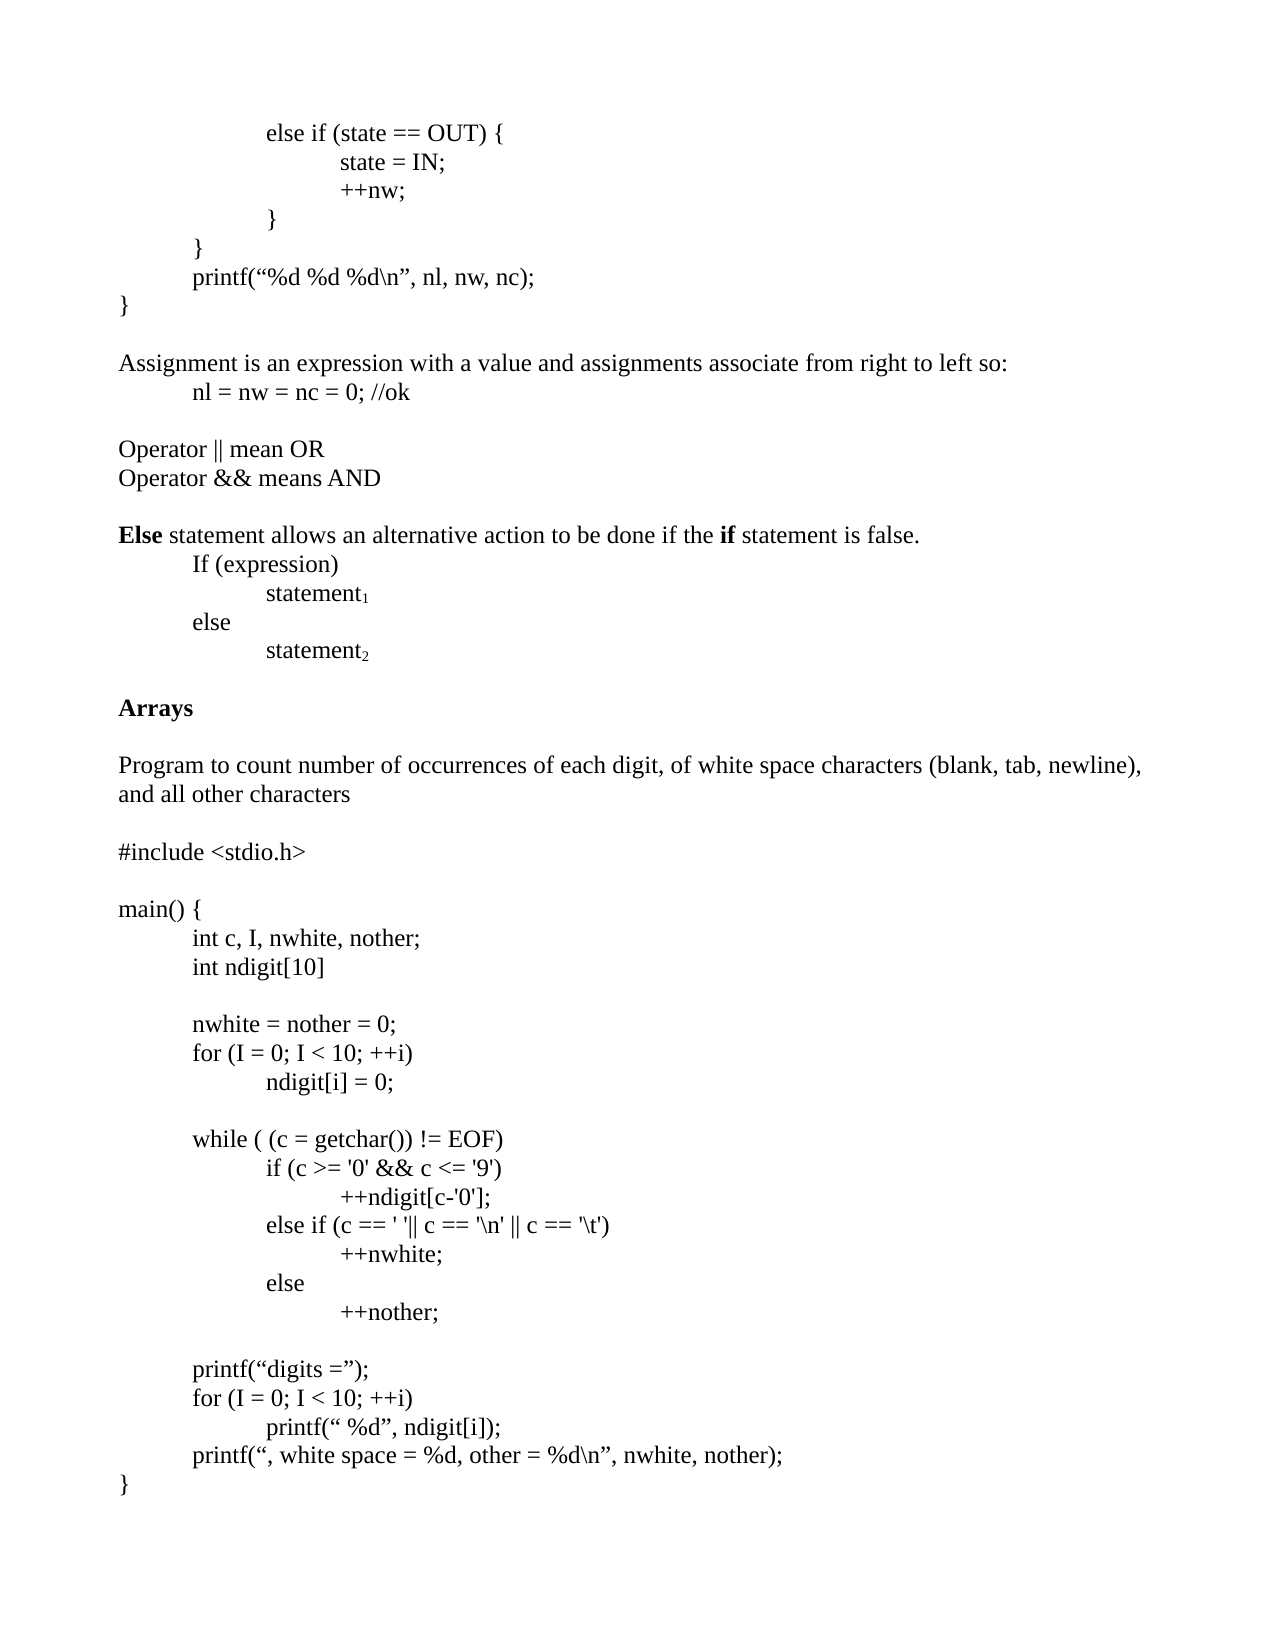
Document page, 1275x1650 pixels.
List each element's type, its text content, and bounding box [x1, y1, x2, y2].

text while ( (c = getchar()) != EOF) [118, 1124, 1157, 1153]
text } [118, 204, 1157, 233]
text else [118, 607, 1157, 636]
text int c, I, nwhite, nother; [118, 923, 1157, 952]
text Assignment is an expression with a value and assignments associate from right to left so: [118, 348, 1157, 377]
text ndigit[i] = 0; [118, 1067, 1157, 1096]
text printf(“%d %d %d\n”, nl, nw, nc); [118, 262, 1157, 291]
text else if (c == ' '|| c == '\n' || c == '\t') [118, 1211, 1157, 1239]
text Operator && means AND [118, 463, 1157, 492]
text else if (state == OUT) { [118, 118, 1157, 147]
text Operator || mean OR [118, 434, 1157, 463]
text Program to count number of occurrences of each digit, of white space characters (blank, tab, newline), and all other characters [118, 751, 1157, 808]
text else [118, 1268, 1157, 1297]
text ++nother; [118, 1297, 1157, 1326]
text #include <stdio.h> [118, 837, 1157, 866]
text } [118, 1469, 1157, 1498]
text int ndigit[10] [118, 952, 1157, 981]
text ++ndigit[c-'0']; [118, 1182, 1157, 1211]
text } [118, 233, 1157, 262]
text state = IN; [118, 147, 1157, 176]
text ++nwhite; [118, 1239, 1157, 1268]
text ++nw; [118, 176, 1157, 204]
text if (c >= '0' && c <= '9') [118, 1153, 1157, 1182]
text printf(“, white space = %d, other = %d\n”, nwhite, nother); [118, 1441, 1157, 1469]
text If (expression) [118, 549, 1157, 578]
text } [118, 291, 1157, 319]
text statement1 [118, 578, 1157, 607]
text Arrays [118, 693, 1157, 722]
text printf(“ %d”, ndigit[i]); [118, 1412, 1157, 1441]
text for (I = 0; I < 10; ++i) [118, 1038, 1157, 1067]
text printf(“digits =”); [118, 1354, 1157, 1383]
text for (I = 0; I < 10; ++i) [118, 1383, 1157, 1412]
text main() { [118, 894, 1157, 923]
text statement2 [118, 636, 1157, 664]
text nl = nw = nc = 0; //ok [118, 377, 1157, 406]
text nwhite = nother = 0; [118, 1009, 1157, 1038]
text Else statement allows an alternative action to be done if the if statement is false. [118, 521, 1157, 549]
